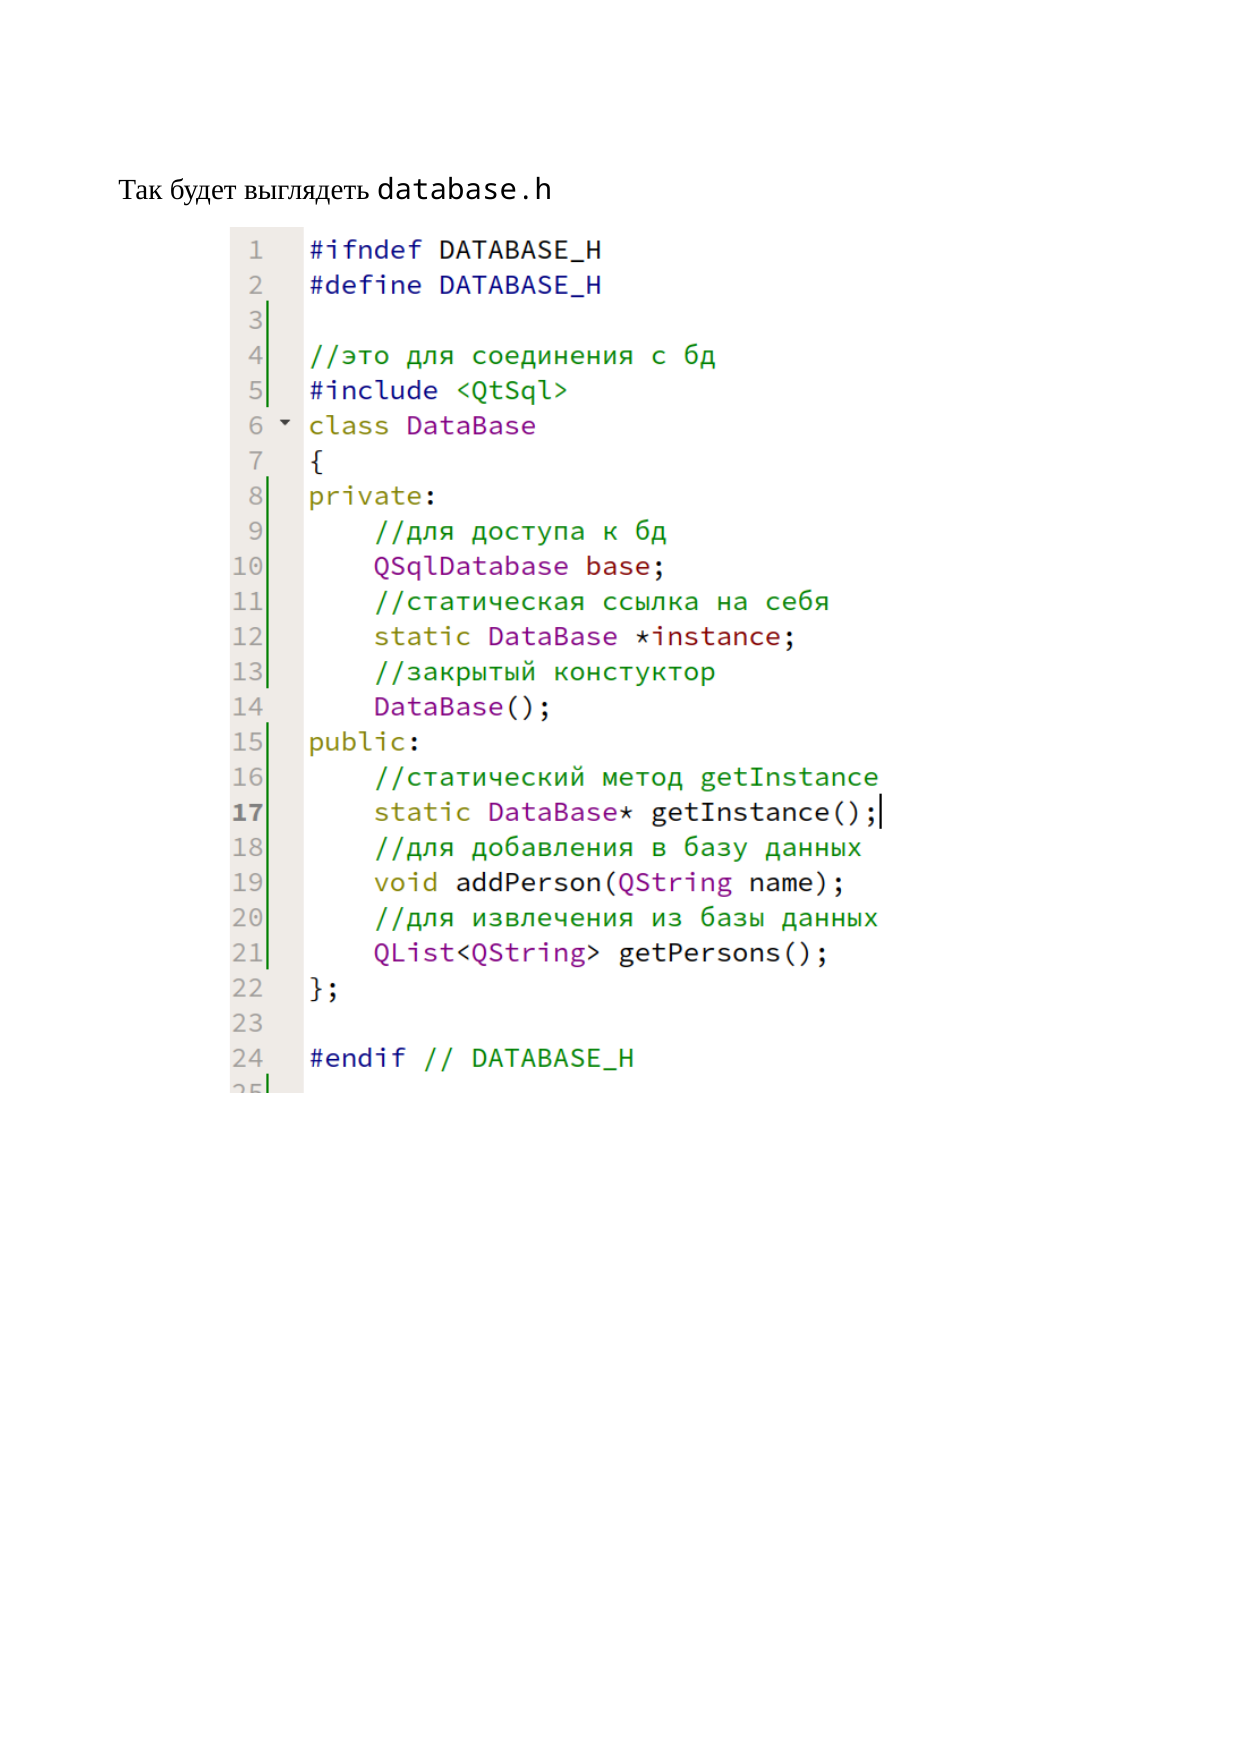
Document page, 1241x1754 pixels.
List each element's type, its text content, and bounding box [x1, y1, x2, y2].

picture [229, 227, 1011, 1093]
text Так будет выглядеть database.h [118, 168, 1122, 208]
